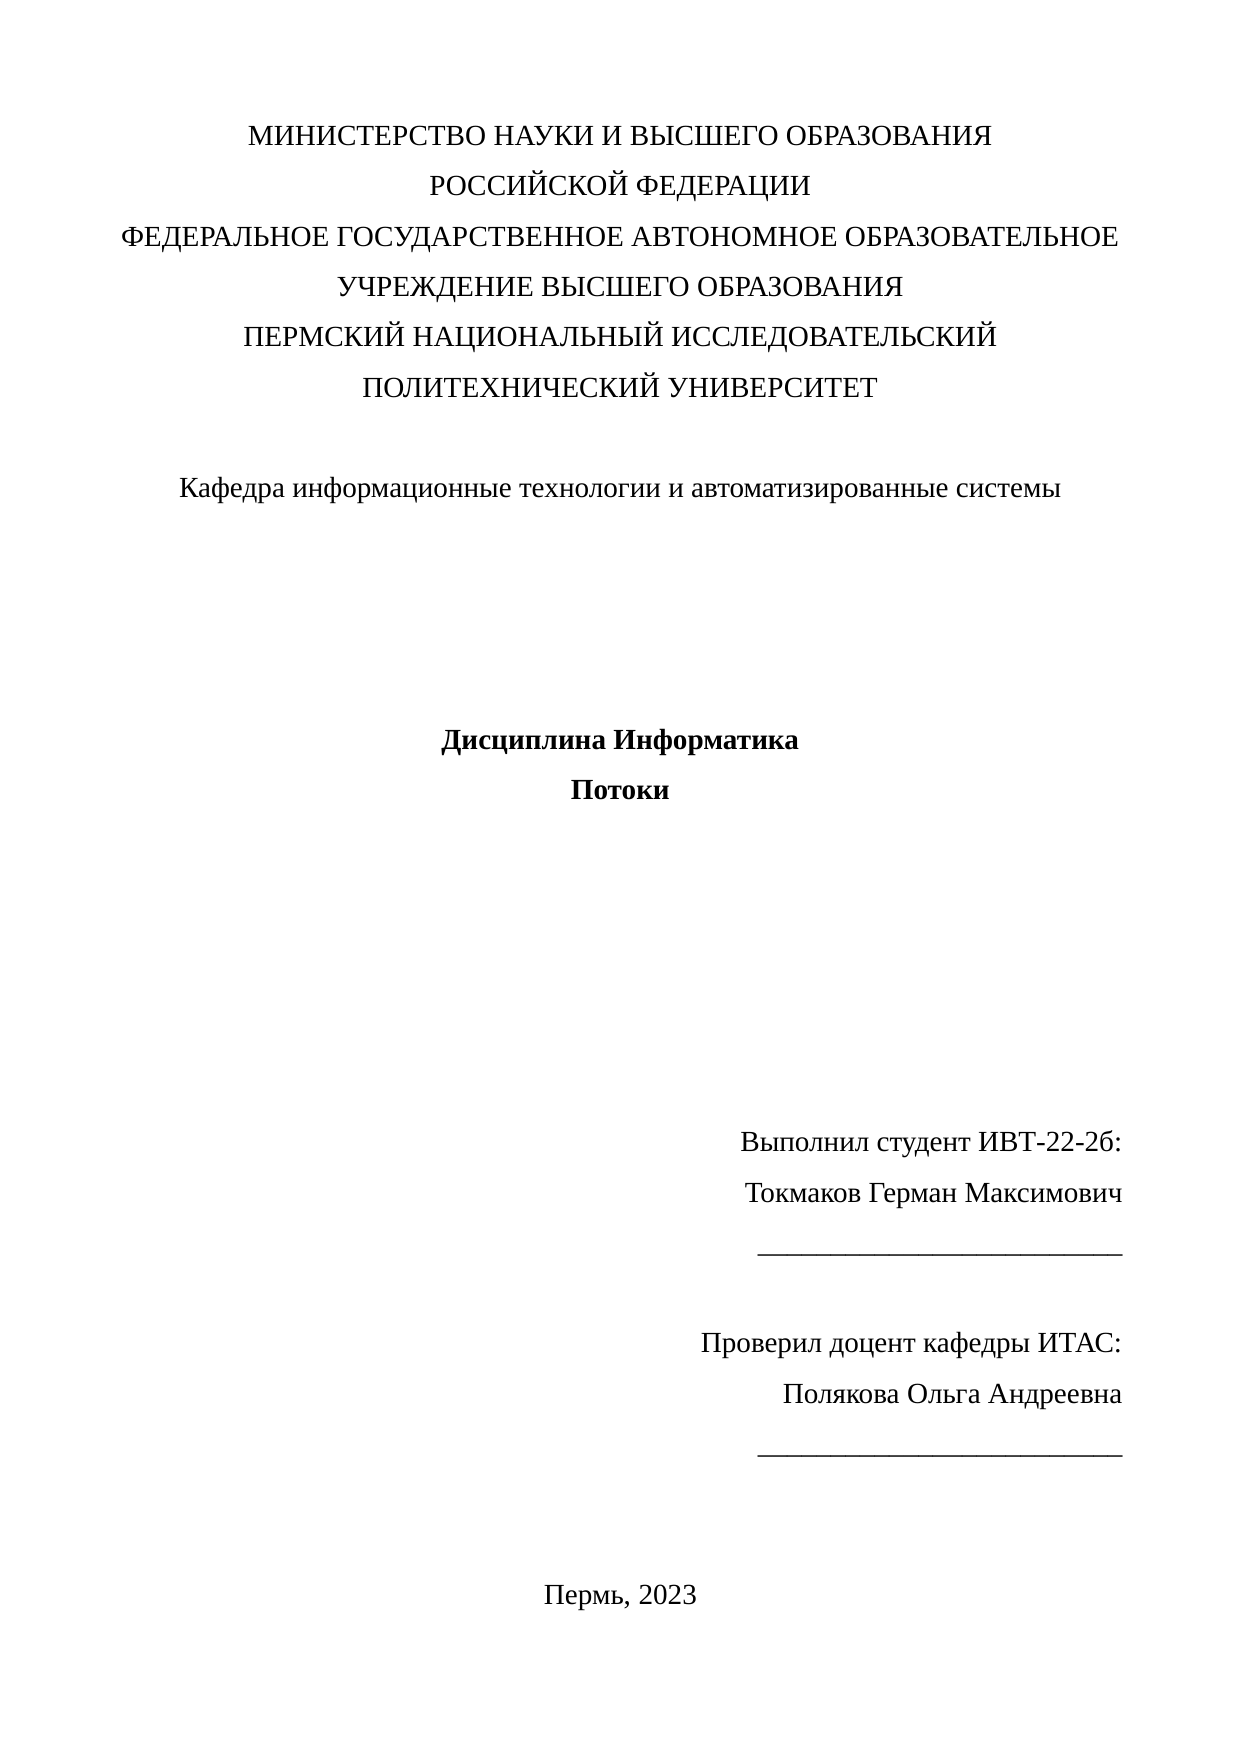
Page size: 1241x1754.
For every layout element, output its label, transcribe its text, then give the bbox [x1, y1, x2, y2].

text Токмаков Герман Максимович [118, 1175, 1122, 1208]
text Выполнил студент ИВТ-22-2б: [118, 1124, 1122, 1158]
text _________________________ [118, 1426, 1122, 1460]
text Потоки [118, 772, 1122, 806]
text МИНИСТЕРСТВО НАУКИ И ВЫСШЕГО ОБРАЗОВАНИЯ РОССИЙСКОЙ ФЕДЕРАЦИИ [118, 118, 1122, 202]
text ФЕДЕРАЛЬНОЕ ГОСУДАРСТВЕННОЕ АВТОНОМНОЕ ОБРАЗОВАТЕЛЬНОЕ УЧРЕЖДЕНИЕ ВЫСШЕГО ОБРАЗОВАНИЯ [118, 219, 1122, 303]
text _________________________ [118, 1225, 1122, 1258]
text Пермь, 2023 [118, 1577, 1122, 1611]
text Дисциплина Информатика [118, 722, 1122, 755]
text Полякова Ольга Андреевна [118, 1376, 1122, 1409]
text Кафедра информационные технологии и автоматизированные системы [118, 470, 1122, 504]
text ПЕРМСКИЙ НАЦИОНАЛЬНЫЙ ИССЛЕДОВАТЕЛЬСКИЙ ПОЛИТЕХНИЧЕСКИЙ УНИВЕРСИТЕТ [118, 319, 1122, 403]
text Проверил доцент кафедры ИТАС: [118, 1326, 1122, 1359]
